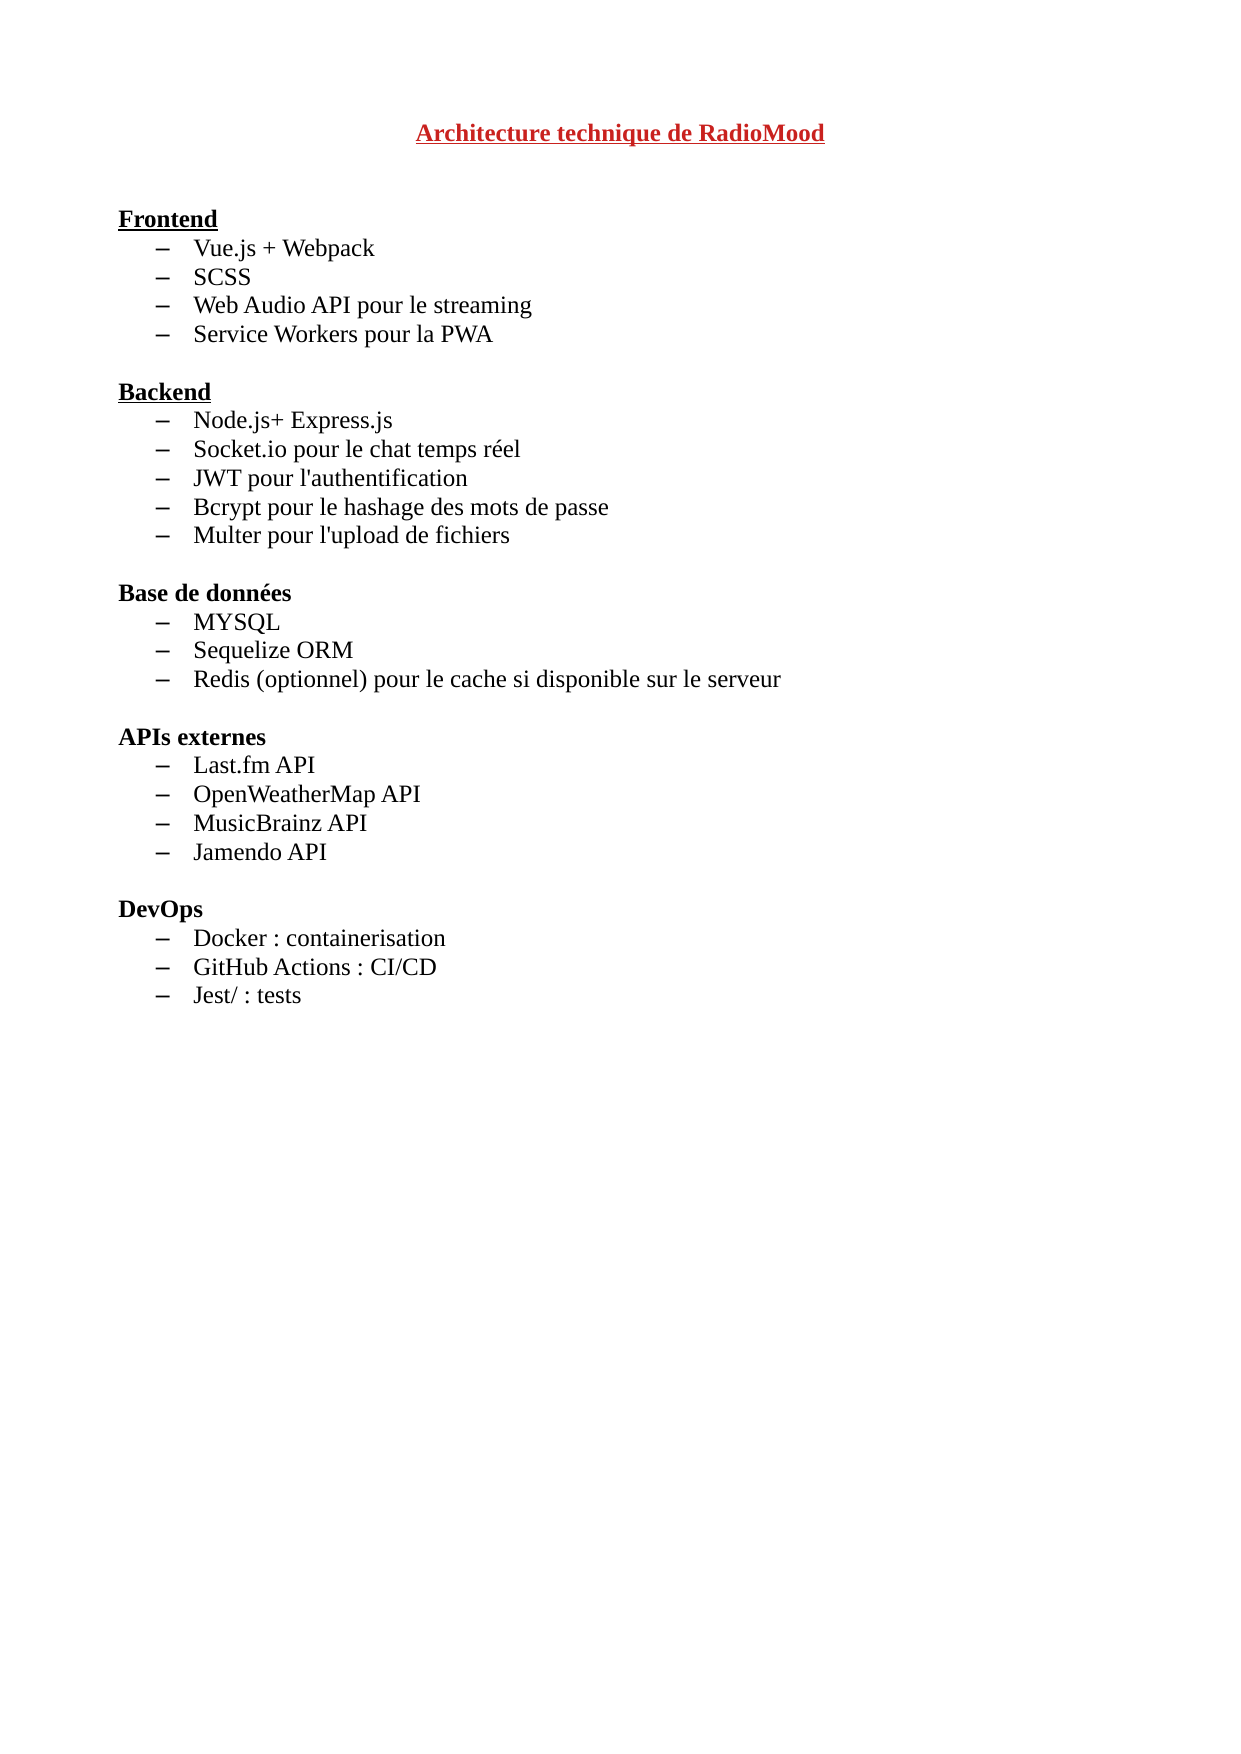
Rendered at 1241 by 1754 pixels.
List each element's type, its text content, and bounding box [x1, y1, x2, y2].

text APIs externes [118, 722, 1122, 751]
text Backend [118, 377, 1122, 406]
list Jest/ : tests [156, 981, 1122, 1009]
list Bcrypt pour le hashage des mots de passe [156, 492, 1122, 521]
list MusicBrainz API [156, 808, 1122, 837]
list Vue.js + Webpack [156, 233, 1122, 262]
list OpenWeatherMap API [156, 779, 1122, 808]
list Redis (optionnel) pour le cache si disponible sur le serveur [156, 664, 1122, 693]
list GitHub Actions : CI/CD [156, 952, 1122, 981]
text Frontend [118, 204, 1122, 233]
list Sequelize ORM [156, 636, 1122, 664]
list Multer pour l'upload de fichiers [156, 521, 1122, 549]
list JWT pour l'authentification [156, 463, 1122, 492]
text Base de données [118, 578, 1122, 607]
list Service Workers pour la PWA [156, 319, 1122, 348]
list Node.js+ Express.js [156, 406, 1122, 434]
text DevOps [118, 894, 1122, 923]
list Socket.io pour le chat temps réel [156, 434, 1122, 463]
text Architecture technique de RadioMood [118, 118, 1122, 147]
list MYSQL [156, 607, 1122, 636]
list Last.fm API [156, 751, 1122, 779]
list Web Audio API pour le streaming [156, 291, 1122, 319]
list Docker : containerisation [156, 923, 1122, 952]
list SCSS [156, 262, 1122, 291]
list Jamendo API [156, 837, 1122, 866]
